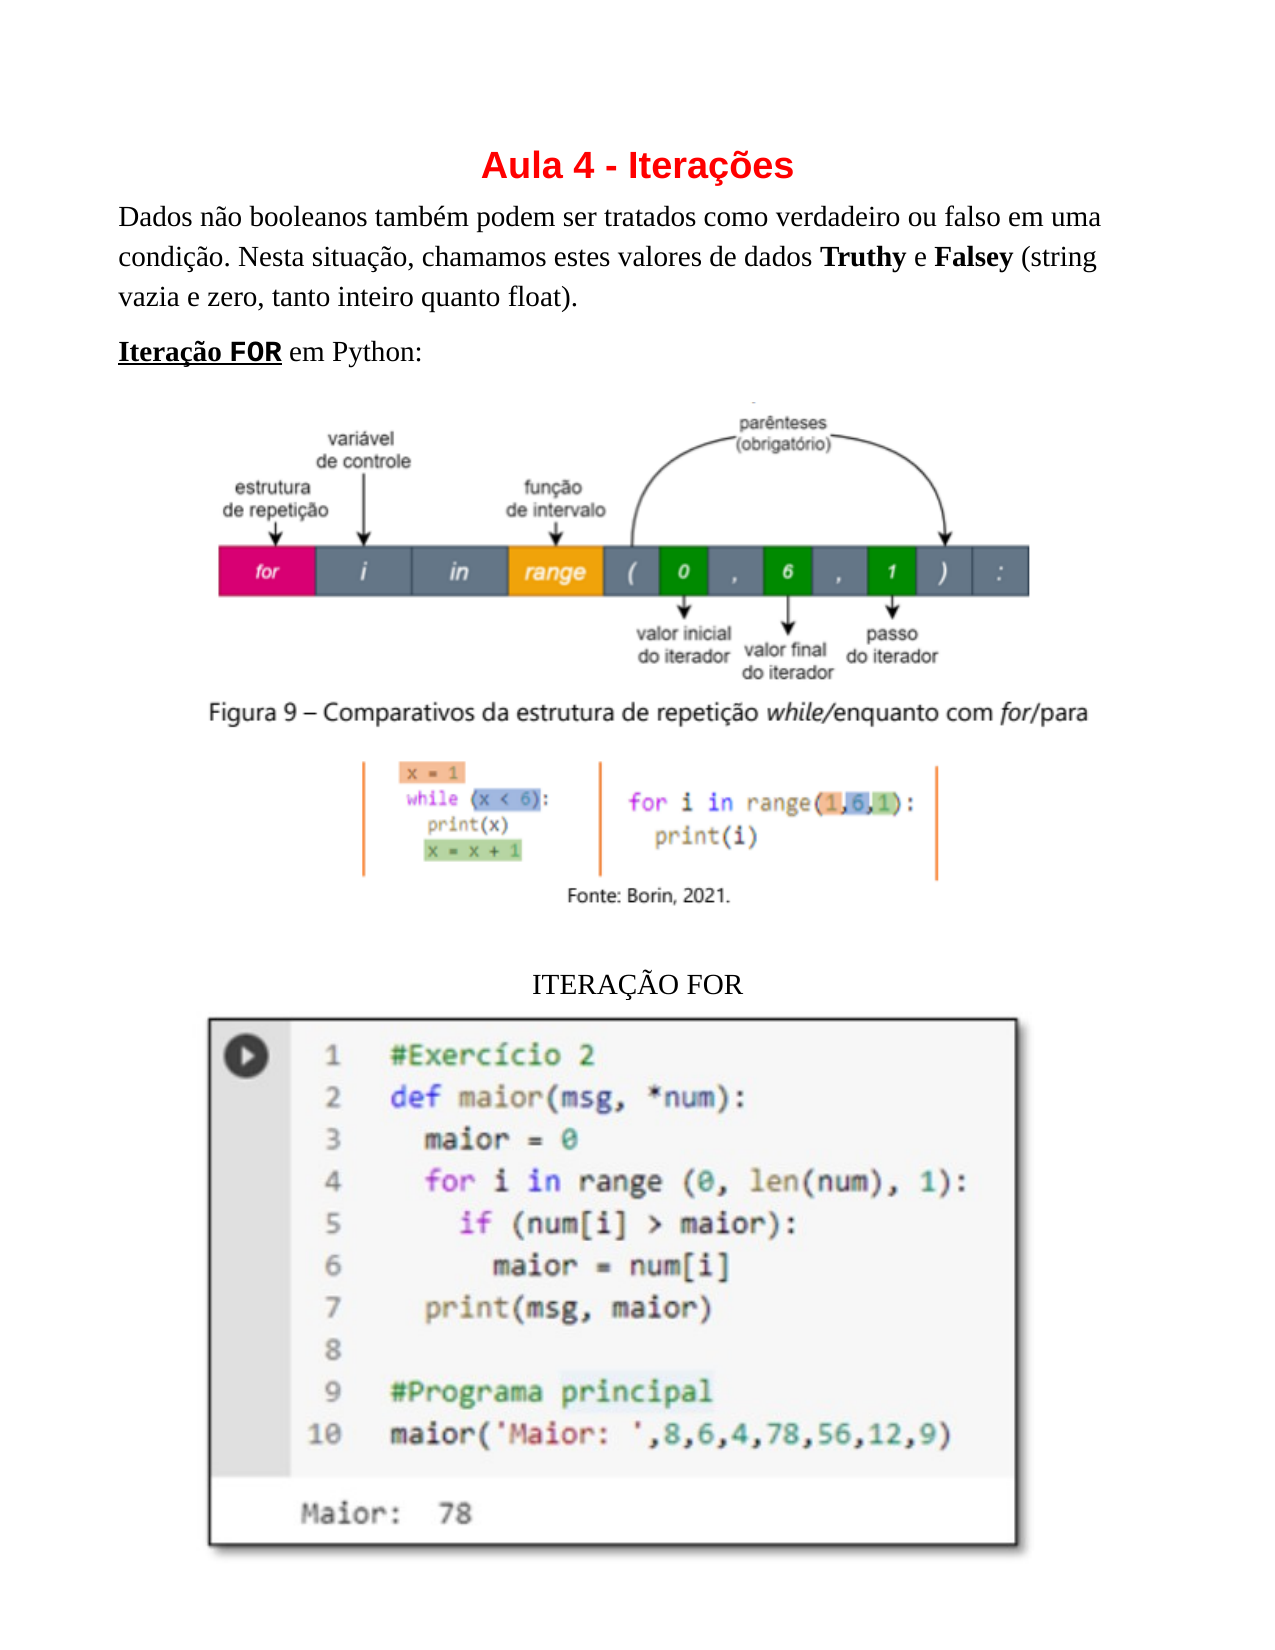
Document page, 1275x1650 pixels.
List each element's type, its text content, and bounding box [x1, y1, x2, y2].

text Iteração FOR em Python: [118, 334, 1157, 370]
picture [181, 1000, 1035, 1568]
text ITERAÇÃO FOR [118, 967, 1157, 1000]
subtitle Aula 4 - Iterações [118, 143, 1157, 187]
text Dados não booleanos também podem ser tratados como verdadeiro ou falso em uma condição. Nesta situação, chamamos estes valores de dados Truthy e Falsey (string vazia e zero, tanto inteiro quanto float). [118, 199, 1157, 313]
picture [164, 402, 1098, 912]
